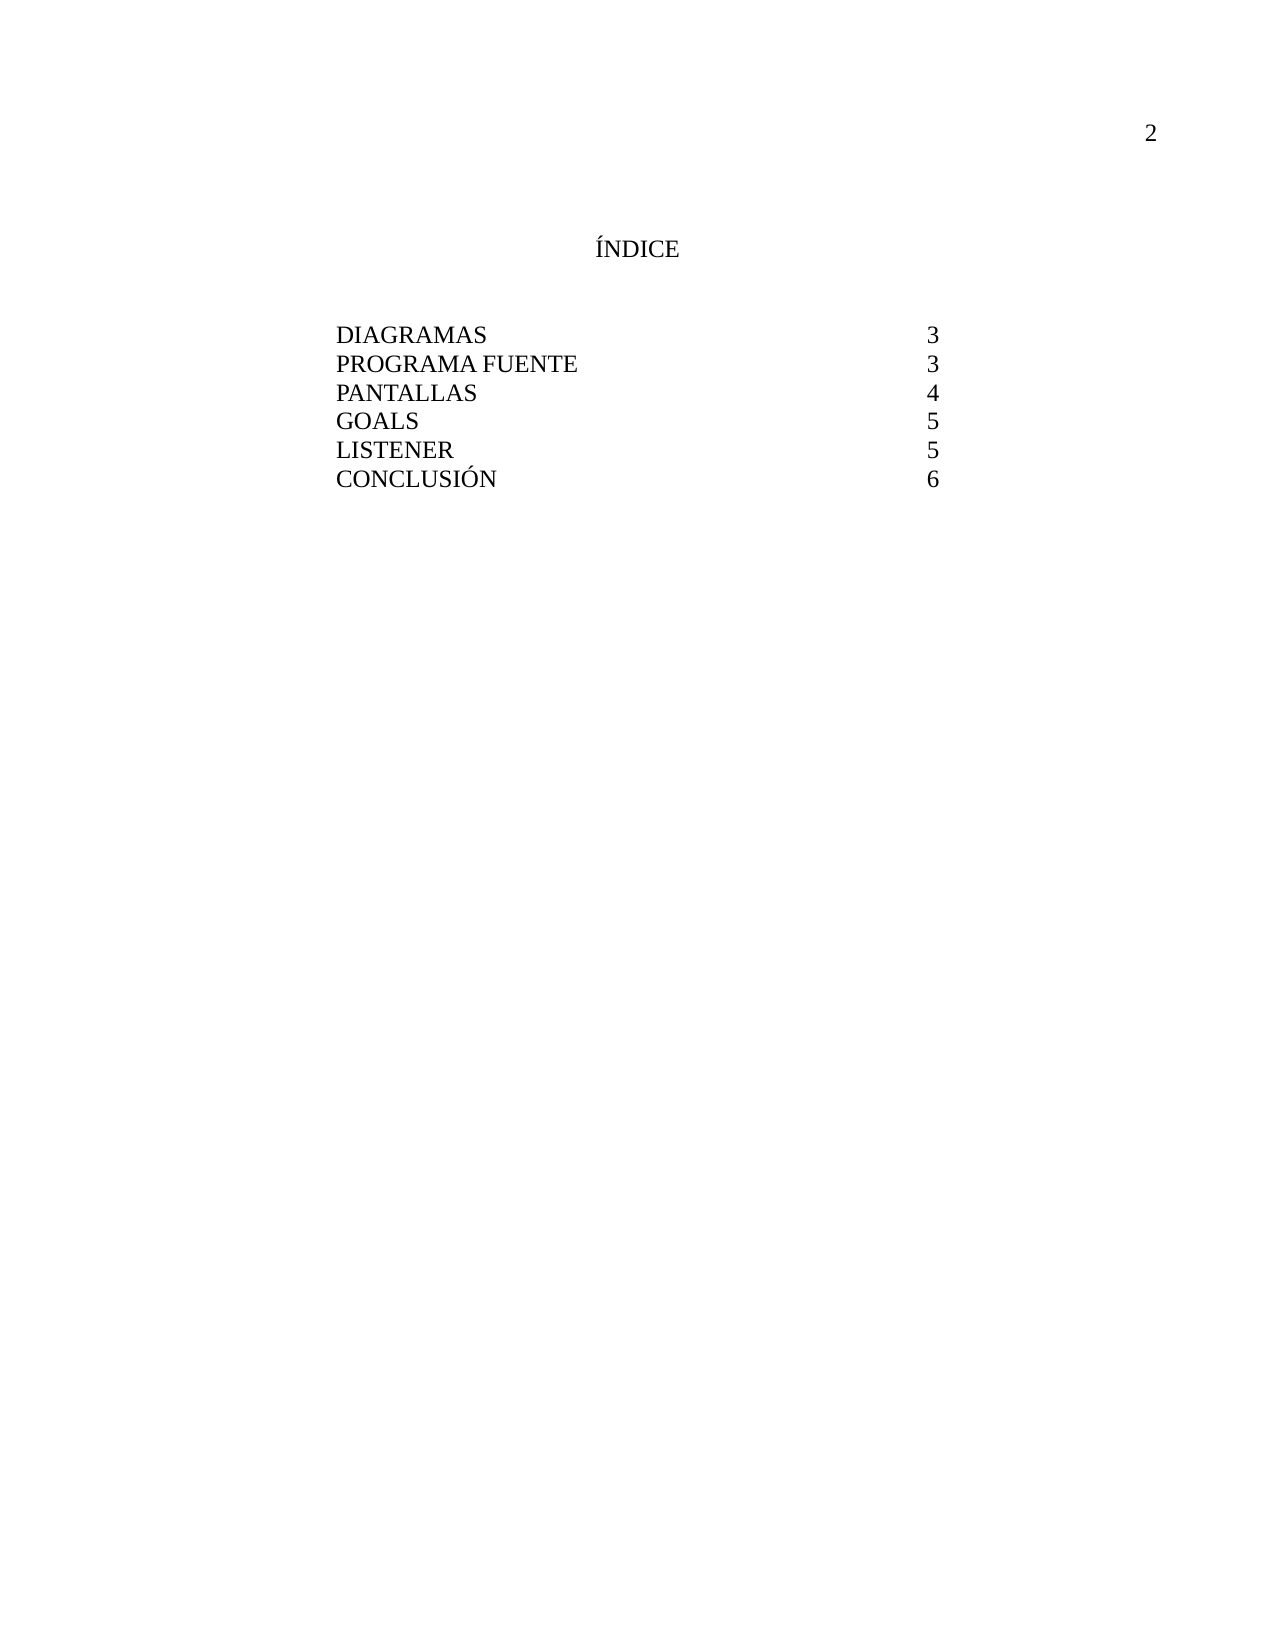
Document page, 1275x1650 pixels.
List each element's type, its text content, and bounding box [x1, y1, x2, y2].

text ÍNDICE [118, 234, 1157, 263]
text LISTENER 5 [118, 435, 1157, 464]
text DIAGRAMAS 3 [118, 320, 1157, 349]
text PANTALLAS 4 [118, 378, 1157, 406]
text PROGRAMA FUENTE 3 [118, 349, 1157, 378]
text CONCLUSIÓN 6 [118, 464, 1157, 493]
text GOALS 5 [118, 406, 1157, 435]
